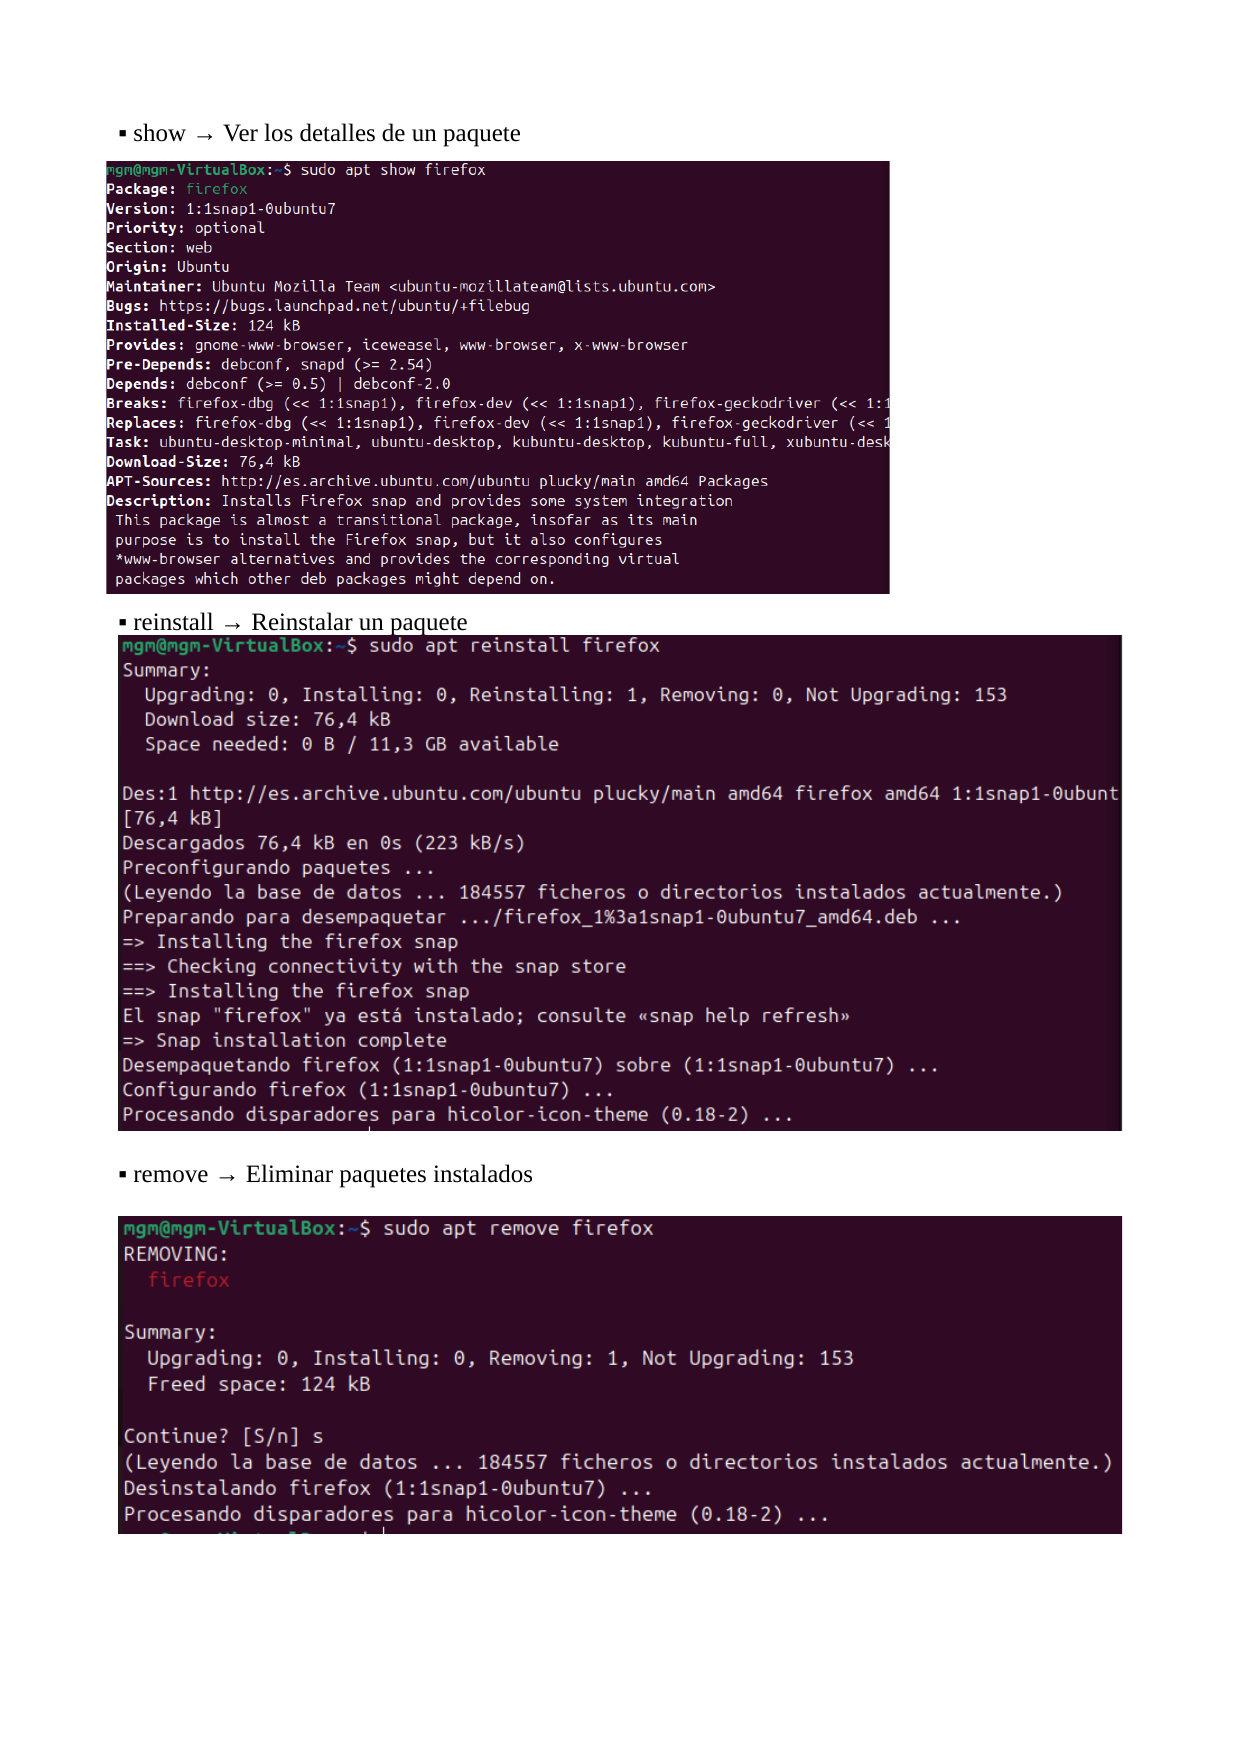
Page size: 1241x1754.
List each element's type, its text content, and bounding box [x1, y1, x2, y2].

picture [118, 635, 1123, 1131]
picture [118, 1216, 1123, 1534]
text ▪ remove → Eliminar paquetes instalados [118, 1159, 1122, 1188]
text ▪ reinstall → Reinstalar un paquete [118, 607, 1122, 635]
text ▪ show → Ver los detalles de un paquete [118, 118, 1122, 147]
picture [106, 161, 890, 594]
